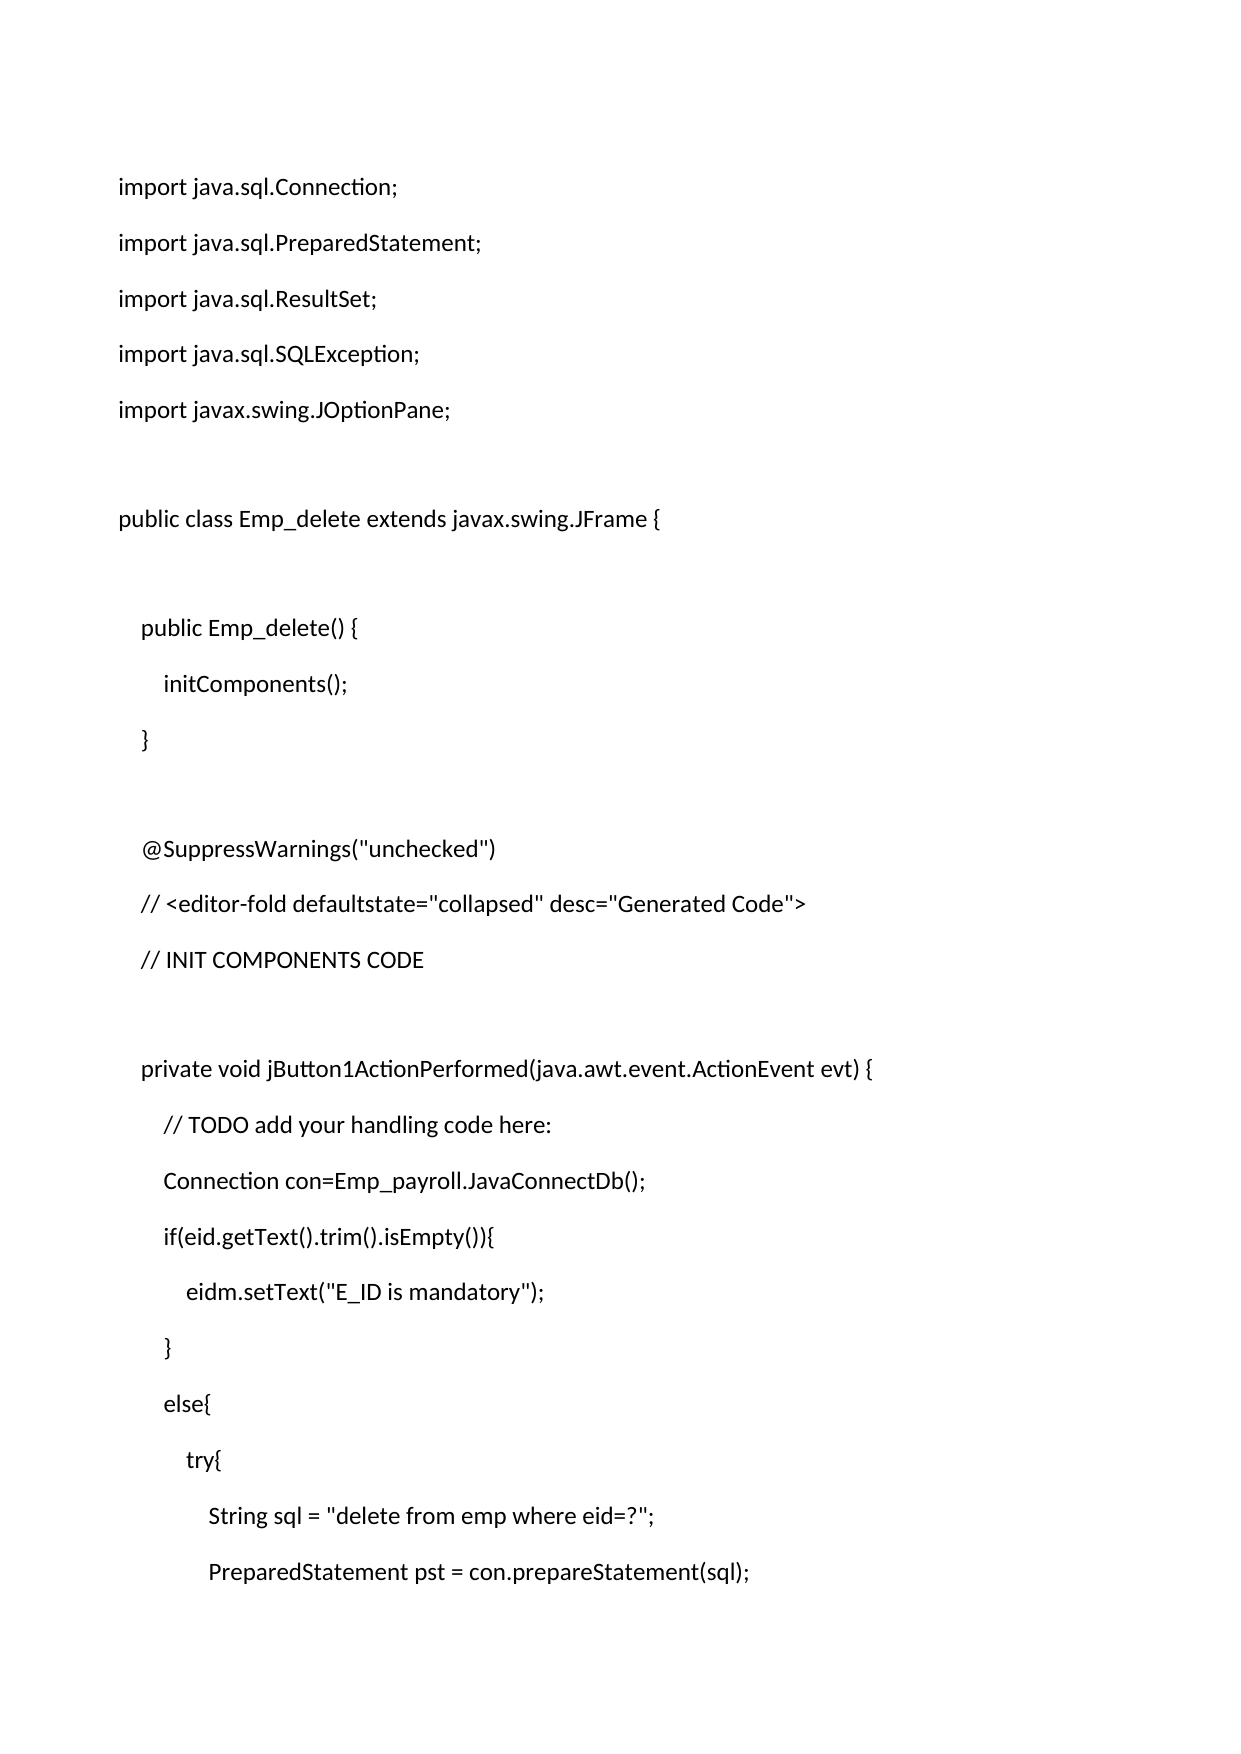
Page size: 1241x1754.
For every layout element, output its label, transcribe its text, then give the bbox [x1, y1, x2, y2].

text import java.sql.Connection; [118, 171, 1122, 202]
text } [118, 724, 1122, 754]
text import java.sql.ResultSet; [118, 283, 1122, 313]
text public class Emp_delete extends javax.swing.JFrame { [118, 503, 1122, 534]
text import java.sql.SQLException; [118, 339, 1122, 369]
text Connection con=Emp_payroll.JavaConnectDb(); [118, 1165, 1122, 1195]
text } [118, 1332, 1122, 1363]
text public Emp_delete() { [118, 612, 1122, 643]
text else{ [118, 1388, 1122, 1419]
text import javax.swing.JOptionPane; [118, 394, 1122, 425]
text // <editor-fold defaultstate="collapsed" desc="Generated Code"> [118, 888, 1122, 919]
text PreparedStatement pst = con.prepareStatement(sql); [118, 1556, 1122, 1586]
text import java.sql.PreparedStatement; [118, 227, 1122, 257]
text initComponents(); [118, 668, 1122, 698]
text private void jButton1ActionPerformed(java.awt.event.ActionEvent evt) { [118, 1053, 1122, 1084]
text String sql = "delete from emp where eid=?"; [118, 1500, 1122, 1530]
text try{ [118, 1444, 1122, 1474]
text eidm.setText("E_ID is mandatory"); [118, 1277, 1122, 1307]
text // TODO add your handling code here: [118, 1109, 1122, 1139]
text @SuppressWarnings("unchecked") [118, 833, 1122, 863]
text if(eid.getText().trim().isEmpty()){ [118, 1221, 1122, 1251]
text // INIT COMPONENTS CODE [118, 944, 1122, 975]
